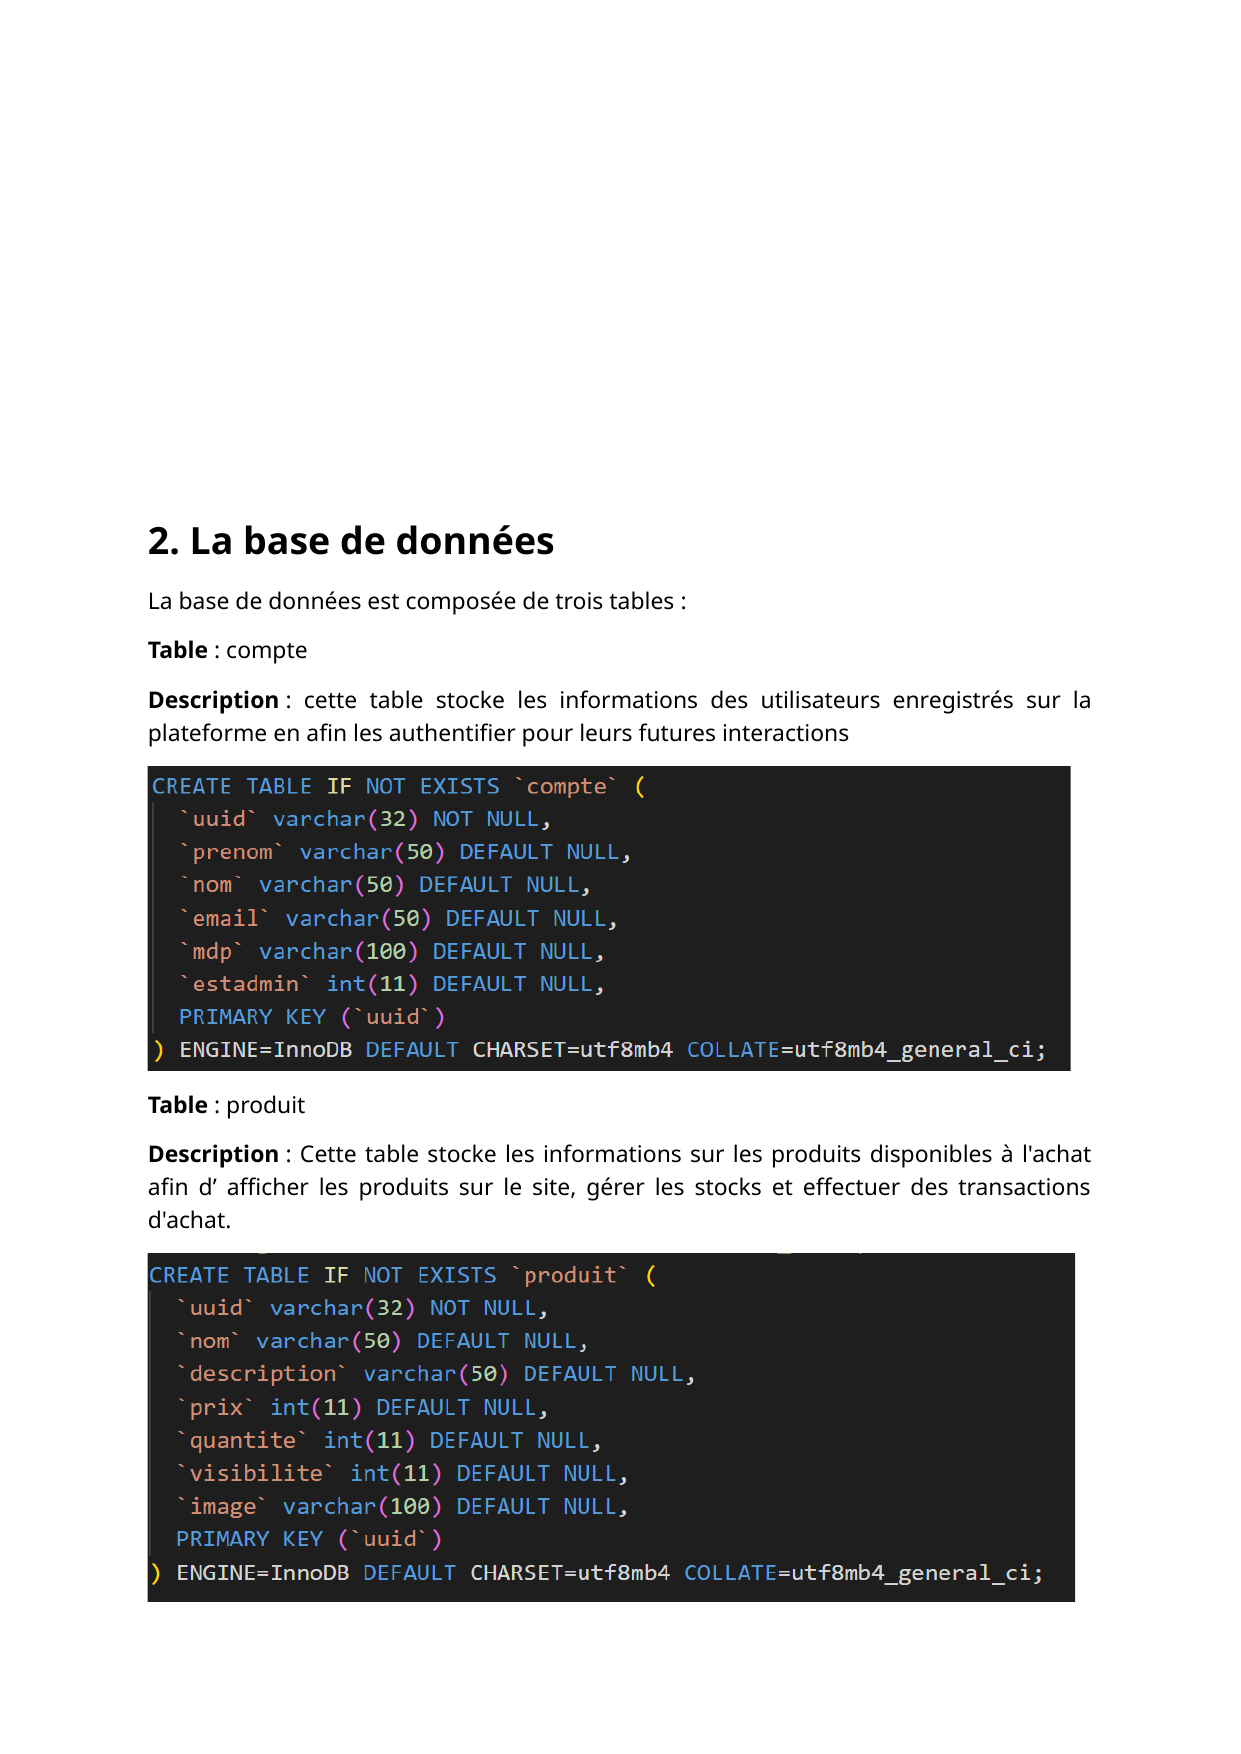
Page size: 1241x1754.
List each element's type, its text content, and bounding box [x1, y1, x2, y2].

text La base de données est composée de trois tables : [148, 585, 1093, 616]
text Description : cette table stocke les informations des utilisateurs enregistrés sur la plateforme en afin les authentifier pour leurs futures interactions [148, 684, 1093, 748]
text 2. La base de données [148, 515, 1093, 566]
text Table : compte [148, 634, 1093, 666]
text Description : Cette table stocke les informations sur les produits disponibles à l'achat afin d’ afficher les produits sur le site, gérer les stocks et effectuer des transactions d'achat. [148, 1138, 1093, 1235]
text Table : produit [148, 1089, 1093, 1120]
